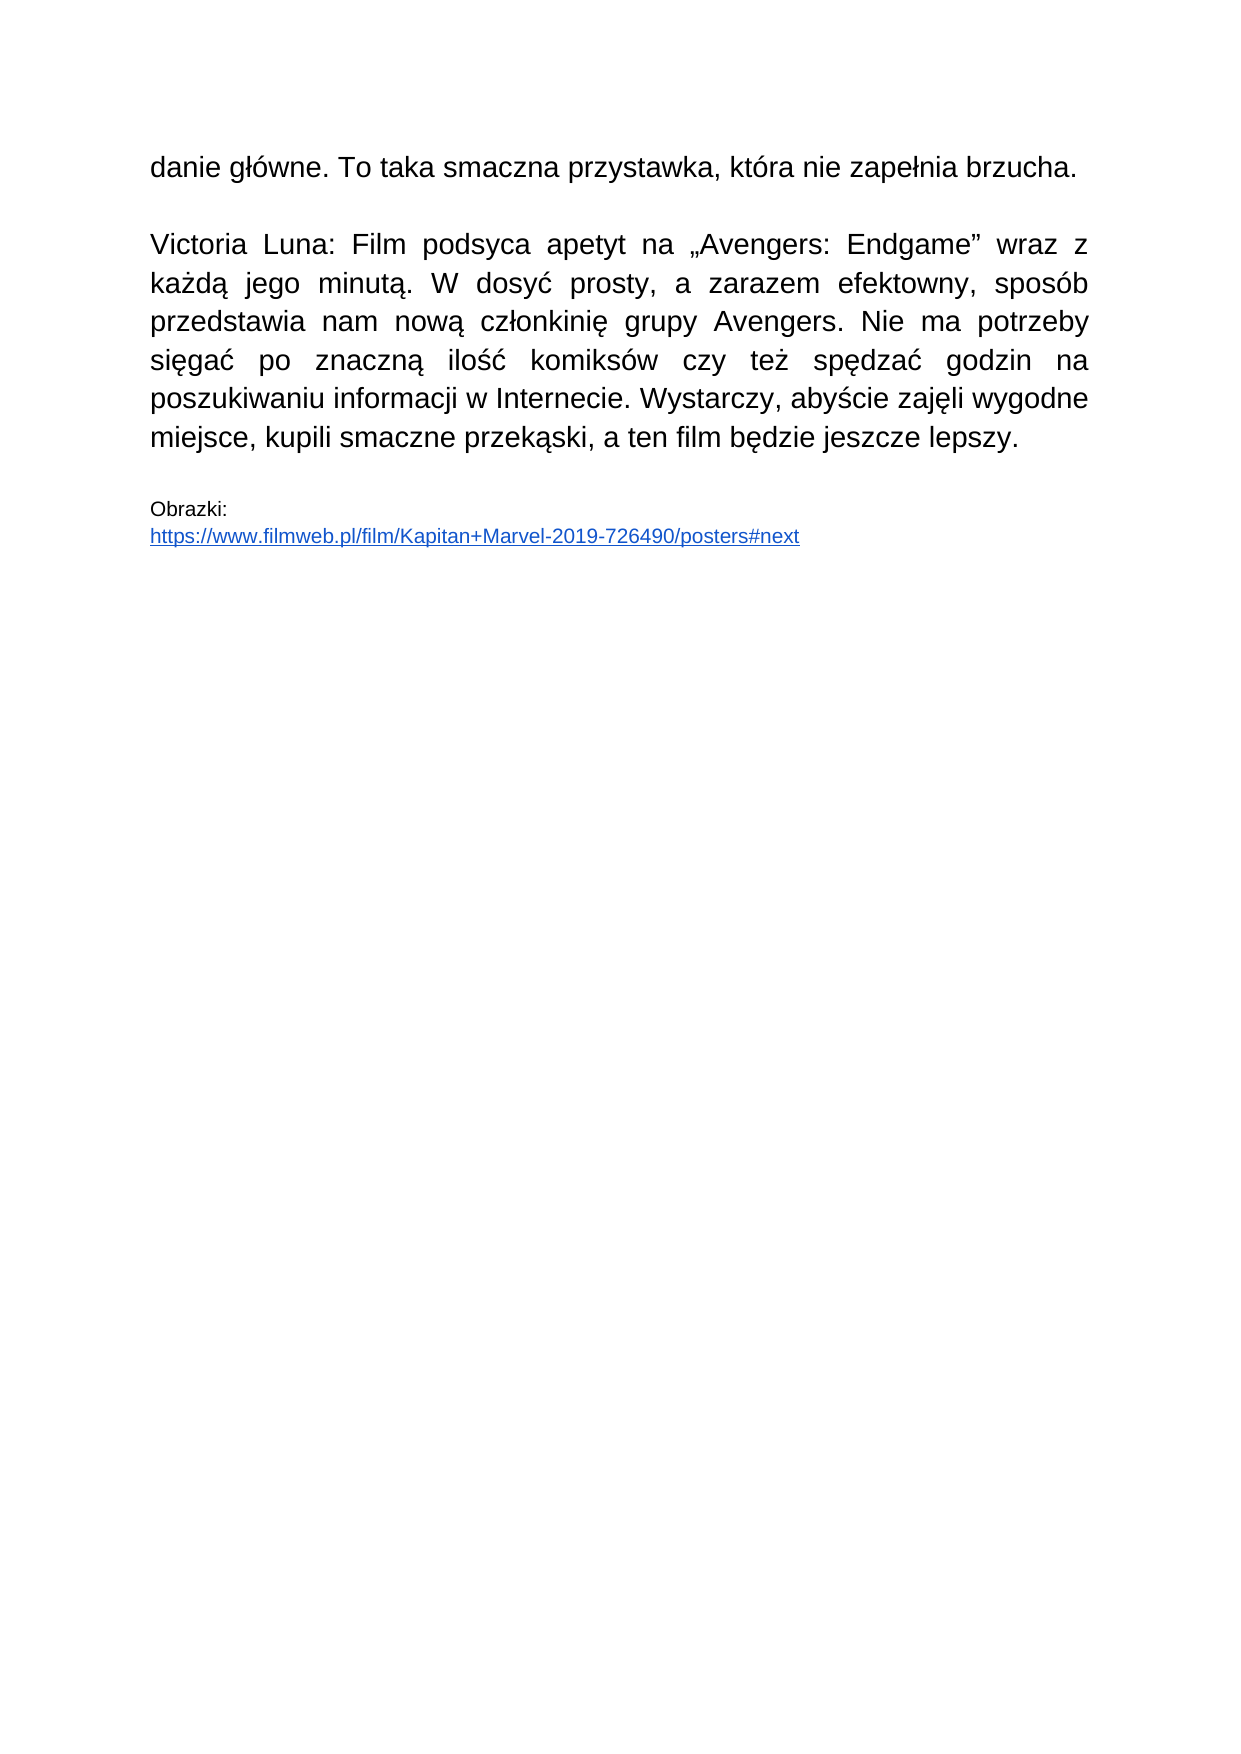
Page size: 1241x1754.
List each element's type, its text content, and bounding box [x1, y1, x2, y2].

text Obrazki: [150, 497, 1090, 521]
text Victoria Luna: Film podsyca apetyt na „Avengers: Endgame” wraz z każdą jego minutą. W dosyć prosty, a zarazem efektowny, sposób przedstawia nam nową członkinię grupy Avengers. Nie ma potrzeby sięgać po znaczną ilość komiksów czy też spędzać godzin na poszukiwaniu informacji w Internecie. Wystarczy, abyście zajęli wygodne miejsce, kupili smaczne przekąski, a ten film będzie jeszcze lepszy. [150, 188, 1090, 453]
text https://www.filmweb.pl/film/Kapitan+Marvel-2019-726490/posters#next [150, 524, 1090, 548]
text danie główne. To taka smaczna przystawka, która nie zapełnia brzucha. [150, 150, 1090, 183]
